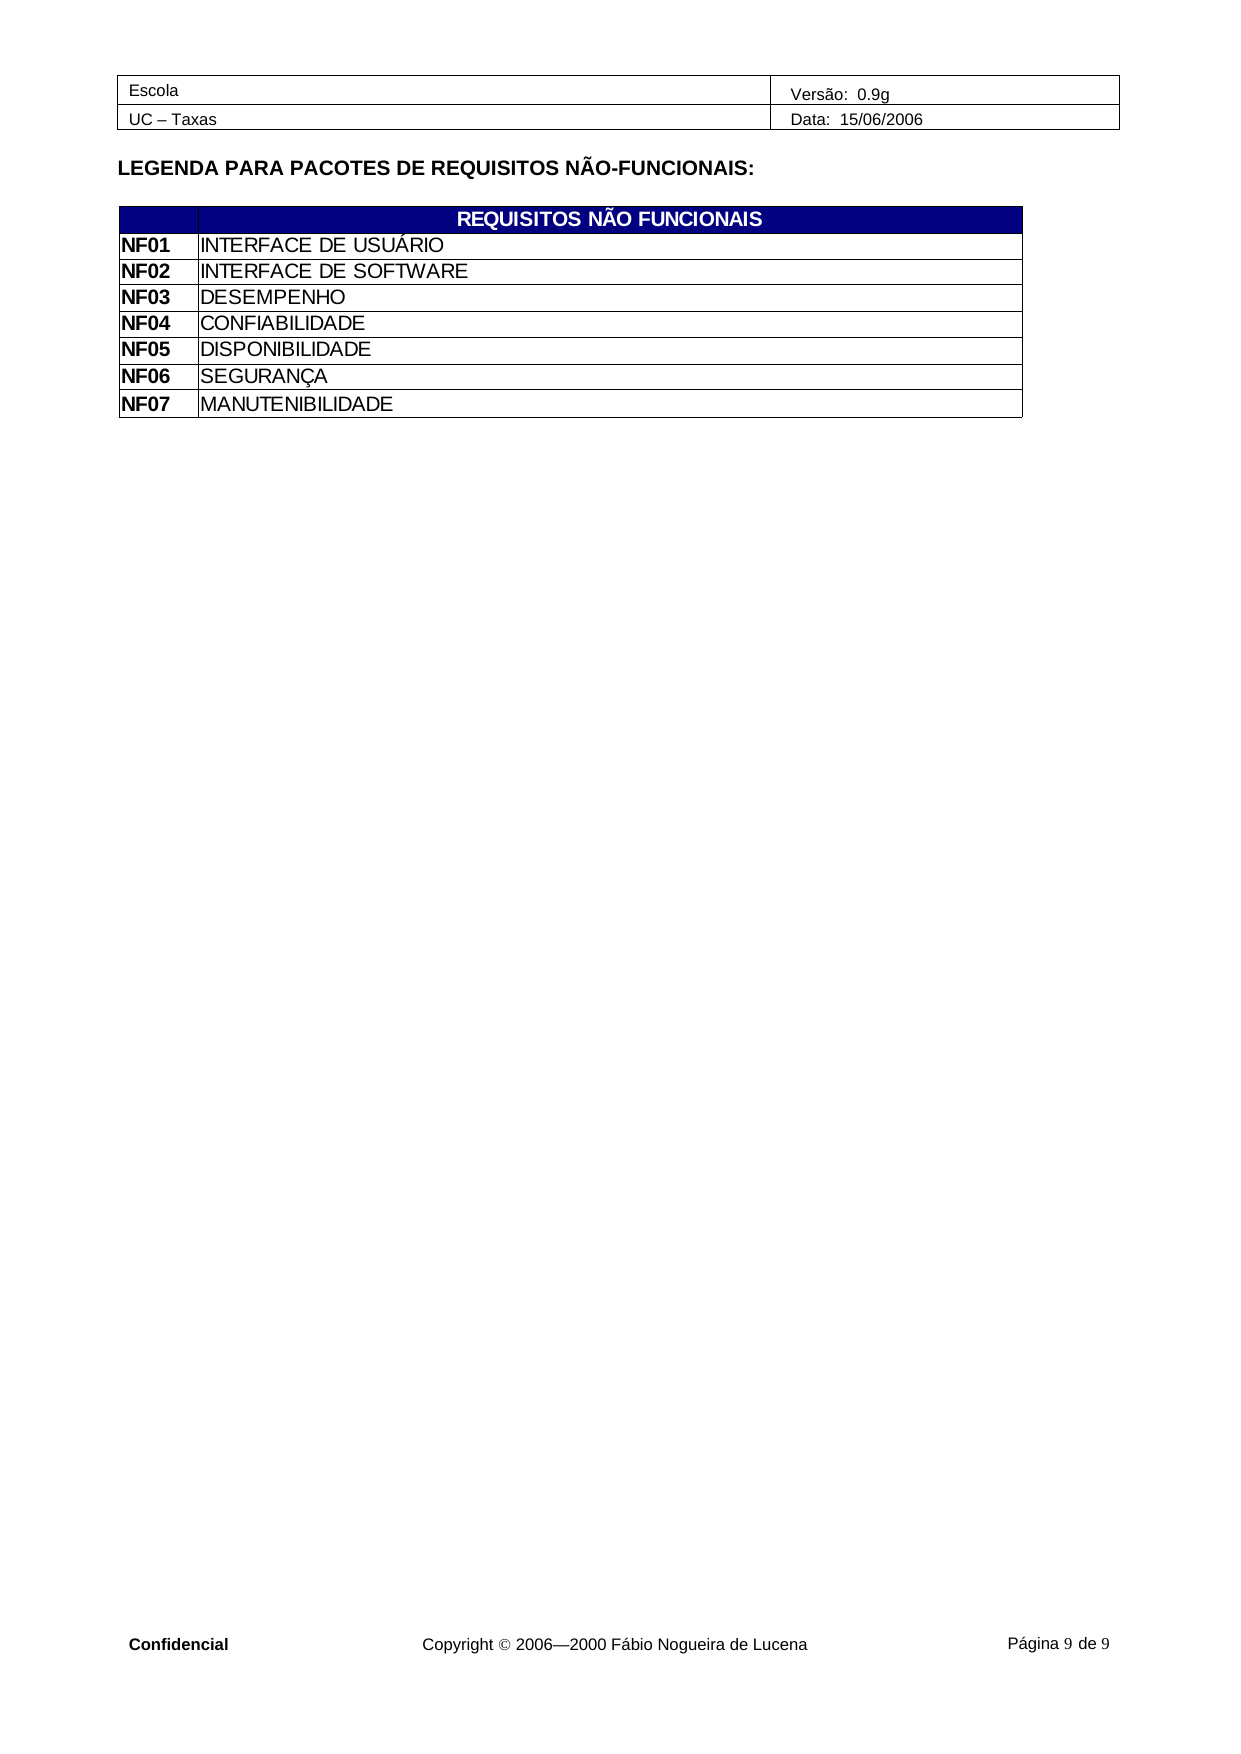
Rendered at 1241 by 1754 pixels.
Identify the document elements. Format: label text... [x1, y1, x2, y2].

text LEGENDA PARA PACOTES DE REQUISITOS NÃO-FUNCIONAIS: [117, 154, 1120, 179]
